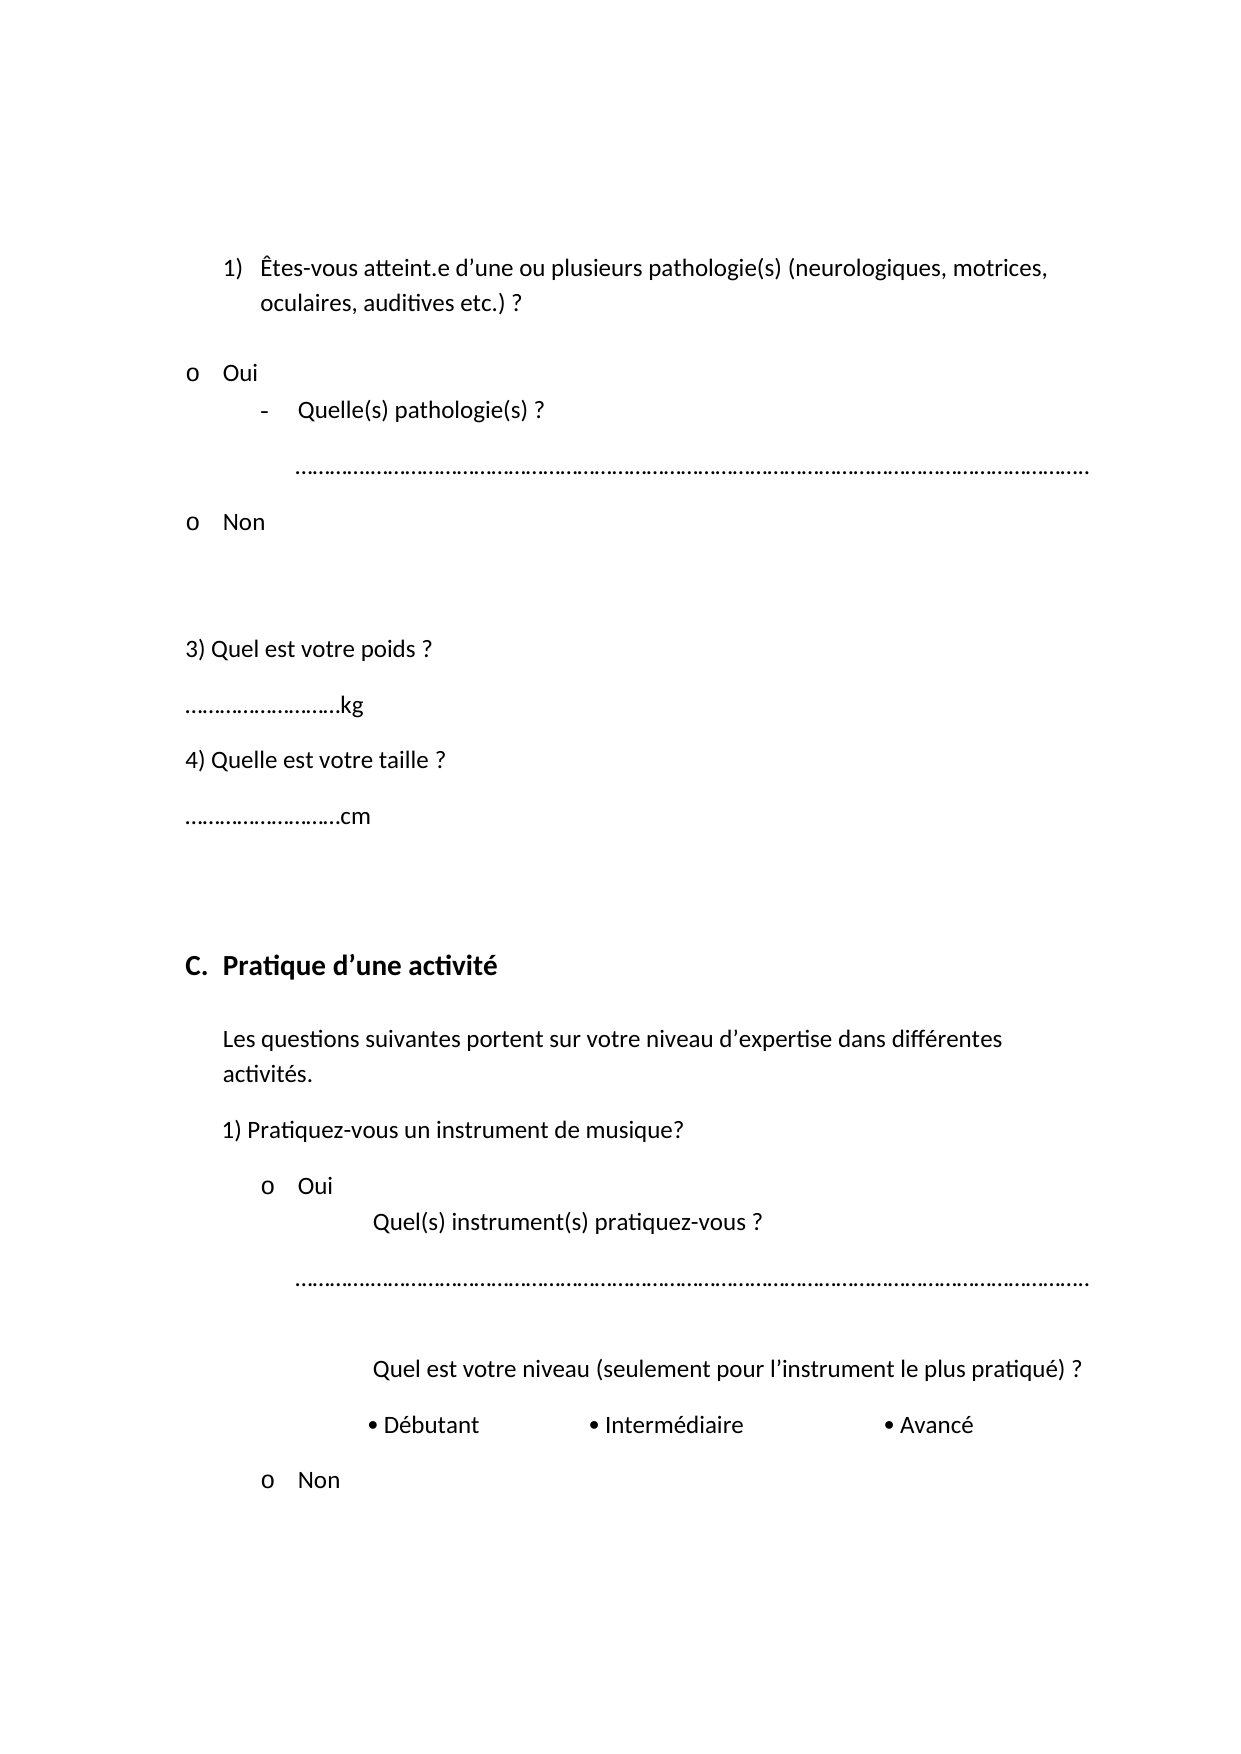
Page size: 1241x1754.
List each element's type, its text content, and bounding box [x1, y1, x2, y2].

list Les questions suivantes portent sur votre niveau d’expertise dans différentes activités. [223, 1023, 1093, 1089]
list Quel(s) instrument(s) pratiquez-vous ? [373, 1206, 1093, 1237]
list Quelle(s) pathologie(s) ? [260, 394, 1093, 424]
text ………….…………………………………………………………………………………………………………….. [221, 450, 1093, 480]
list Pratique d’une activité [185, 947, 1093, 983]
text 1) Pratiquez-vous un instrument de musique? [148, 1114, 1093, 1144]
list Non [185, 506, 1093, 537]
list Oui [185, 358, 1093, 389]
text ………………………kg [185, 689, 1093, 719]
text ………………………cm [185, 801, 1093, 831]
text 3) Quel est votre poids ? [185, 633, 1093, 663]
text ………….…………………………………………………………………………………………………………….. [221, 1262, 1093, 1293]
text 4) Quelle est votre taille ? [185, 745, 1093, 775]
list Non [260, 1464, 1093, 1496]
list Oui [260, 1170, 1093, 1202]
text  Débutant  Intermédiaire  Avancé [295, 1409, 1093, 1439]
list Êtes-vous atteint.e d’une ou plusieurs pathologie(s) (neurologiques, motrices, oculaires, auditives etc.) ? [223, 253, 1093, 318]
list Quel est votre niveau (seulement pour l’instrument le plus pratiqué) ? [373, 1353, 1093, 1383]
